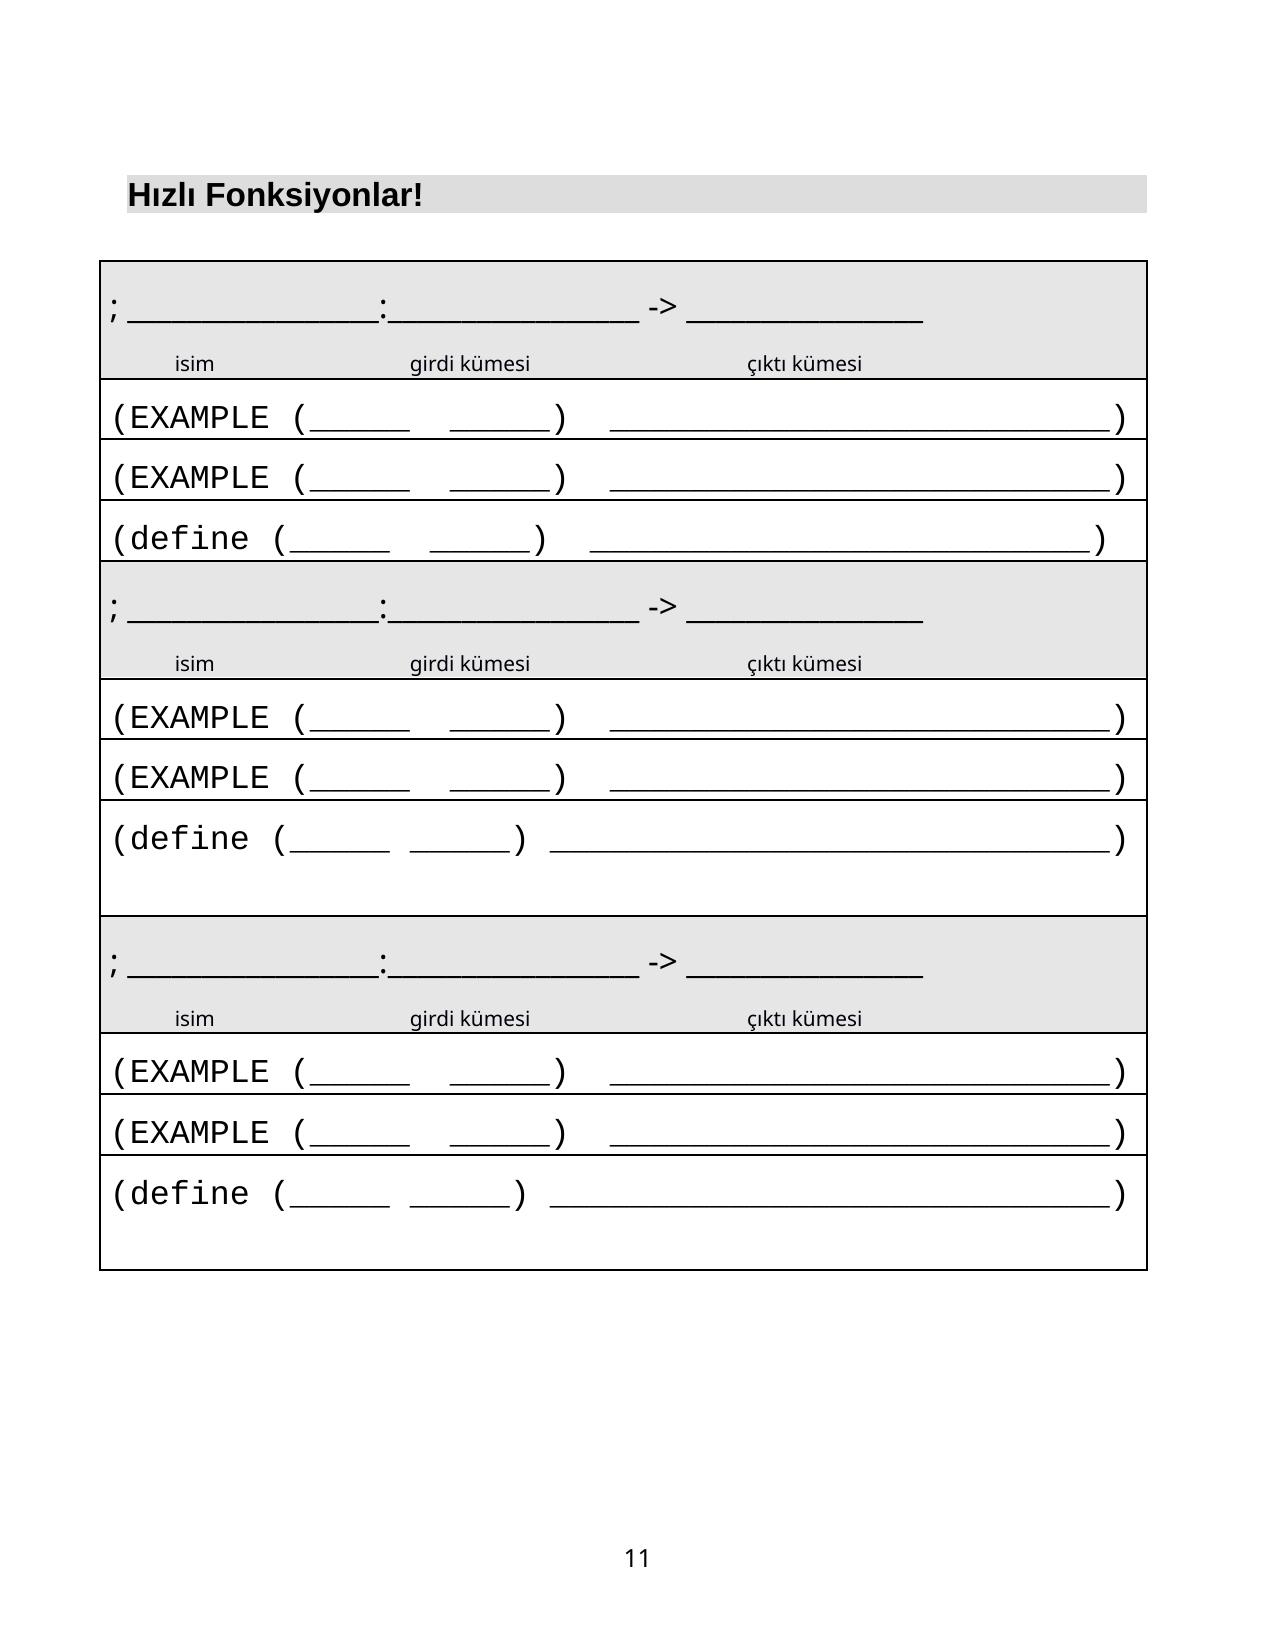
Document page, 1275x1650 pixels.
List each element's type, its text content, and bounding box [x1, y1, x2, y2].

table_header ; _________________:_________________ -> ________________ isim girdi kümesi çıktı kümesi [101, 262, 1146, 378]
table_cell (EXAMPLE (_____ _____) _________________________) [101, 1034, 1146, 1093]
table_cell (EXAMPLE (_____ _____) _________________________) [101, 680, 1146, 738]
table_cell (EXAMPLE (_____ _____) _________________________) [101, 440, 1146, 499]
table_cell (define (_____ _____) ____________________________) [101, 801, 1146, 914]
subtitle Hızlı Fonksiyonlar! [127, 175, 1147, 213]
table_cell ; _________________:_________________ -> ________________ isim girdi kümesi çıktı kümesi [101, 562, 1146, 677]
table_cell (EXAMPLE (_____ _____) _________________________) [101, 380, 1146, 438]
table_cell (define (_____ _____) _________________________) [101, 501, 1146, 560]
table_cell (EXAMPLE (_____ _____) _________________________) [101, 740, 1146, 799]
table_cell (define (_____ _____) ____________________________) [101, 1156, 1146, 1269]
table_cell ; _________________:_________________ -> ________________ isim girdi kümesi çıktı kümesi [101, 917, 1146, 1032]
table_cell (EXAMPLE (_____ _____) _________________________) [101, 1095, 1146, 1153]
